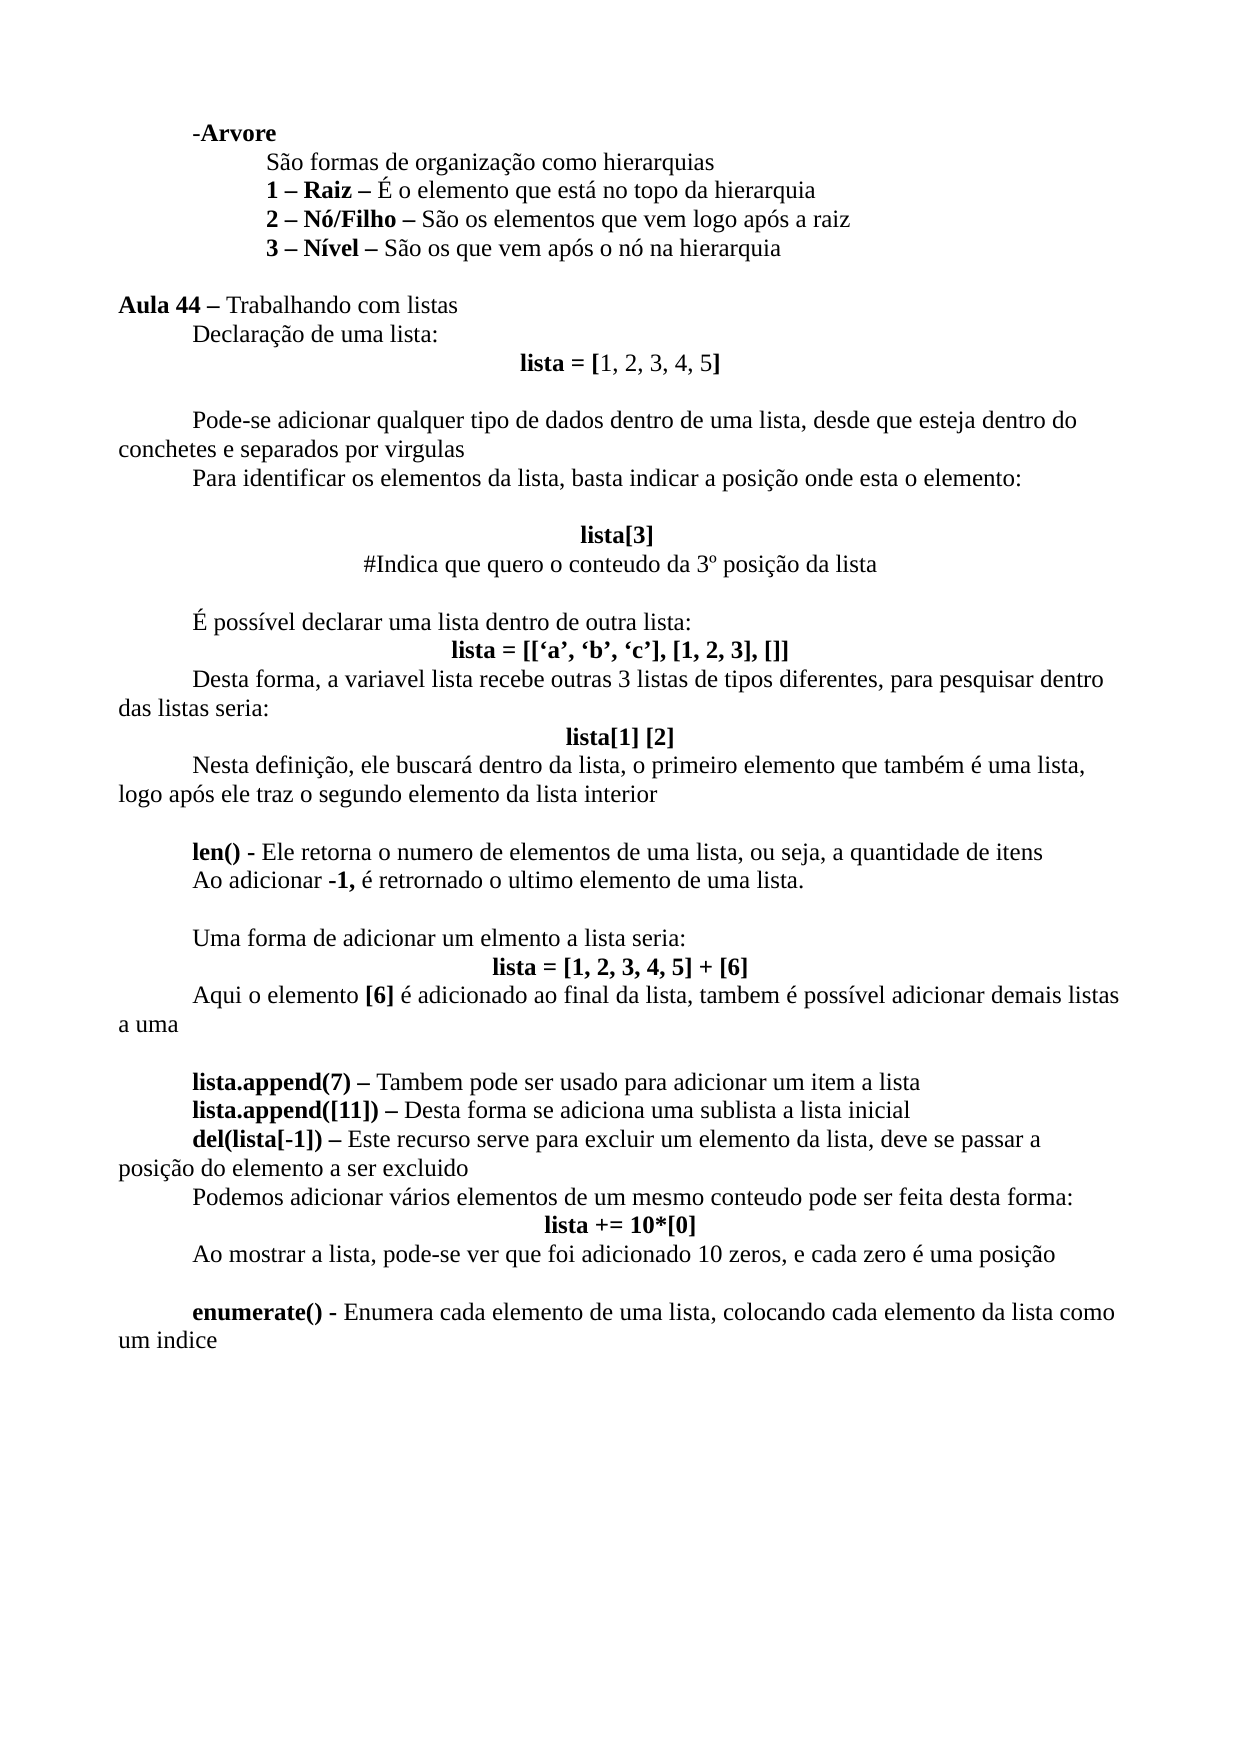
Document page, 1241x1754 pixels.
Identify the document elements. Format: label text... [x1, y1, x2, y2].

text 3 – Nível – São os que vem após o nó na hierarquia [118, 233, 1122, 262]
text lista = [[‘a’, ‘b’, ‘c’], [1, 2, 3], []] [118, 636, 1122, 664]
text É possível declarar uma lista dentro de outra lista: [118, 607, 1122, 636]
text São formas de organização como hierarquias [118, 147, 1122, 176]
text -Arvore [118, 118, 1122, 147]
text Pode-se adicionar qualquer tipo de dados dentro de uma lista, desde que esteja dentro do conchetes e separados por virgulas [118, 406, 1122, 463]
text lista[1] [2] [118, 722, 1122, 751]
text lista = [1, 2, 3, 4, 5] + [6] [118, 952, 1122, 981]
text #Indica que quero o conteudo da 3º posição da lista [118, 549, 1122, 578]
text Ao adicionar -1, é retrornado o ultimo elemento de uma lista. [118, 866, 1122, 894]
text Declaração de uma lista: [118, 319, 1122, 348]
text lista.append(7) – Tambem pode ser usado para adicionar um item a lista [118, 1067, 1122, 1096]
text 1 – Raiz – É o elemento que está no topo da hierarquia [118, 176, 1122, 204]
text 2 – Nó/Filho – São os elementos que vem logo após a raiz [118, 204, 1122, 233]
text lista += 10*[0] [118, 1211, 1122, 1239]
text Ao mostrar a lista, pode-se ver que foi adicionado 10 zeros, e cada zero é uma posição [118, 1239, 1122, 1268]
text Uma forma de adicionar um elmento a lista seria: [118, 923, 1122, 952]
text Aqui o elemento [6] é adicionado ao final da lista, tambem é possível adicionar demais listas a uma [118, 981, 1122, 1038]
text del(lista[-1]) – Este recurso serve para excluir um elemento da lista, deve se passar a posição do elemento a ser excluido [118, 1124, 1122, 1182]
text Aula 44 – Trabalhando com listas [118, 291, 1122, 319]
text Podemos adicionar vários elementos de um mesmo conteudo pode ser feita desta forma: [118, 1182, 1122, 1211]
text lista = [1, 2, 3, 4, 5] [118, 348, 1122, 377]
text lista.append([11]) – Desta forma se adiciona uma sublista a lista inicial [118, 1096, 1122, 1124]
text len() - Ele retorna o numero de elementos de uma lista, ou seja, a quantidade de itens [118, 837, 1122, 866]
text Nesta definição, ele buscará dentro da lista, o primeiro elemento que também é uma lista, logo após ele traz o segundo elemento da lista interior [118, 751, 1122, 808]
text enumerate() - Enumera cada elemento de uma lista, colocando cada elemento da lista como um indice [118, 1297, 1122, 1354]
text lista[3] [118, 521, 1122, 549]
text Desta forma, a variavel lista recebe outras 3 listas de tipos diferentes, para pesquisar dentro das listas seria: [118, 664, 1122, 722]
text Para identificar os elementos da lista, basta indicar a posição onde esta o elemento: [118, 463, 1122, 492]
